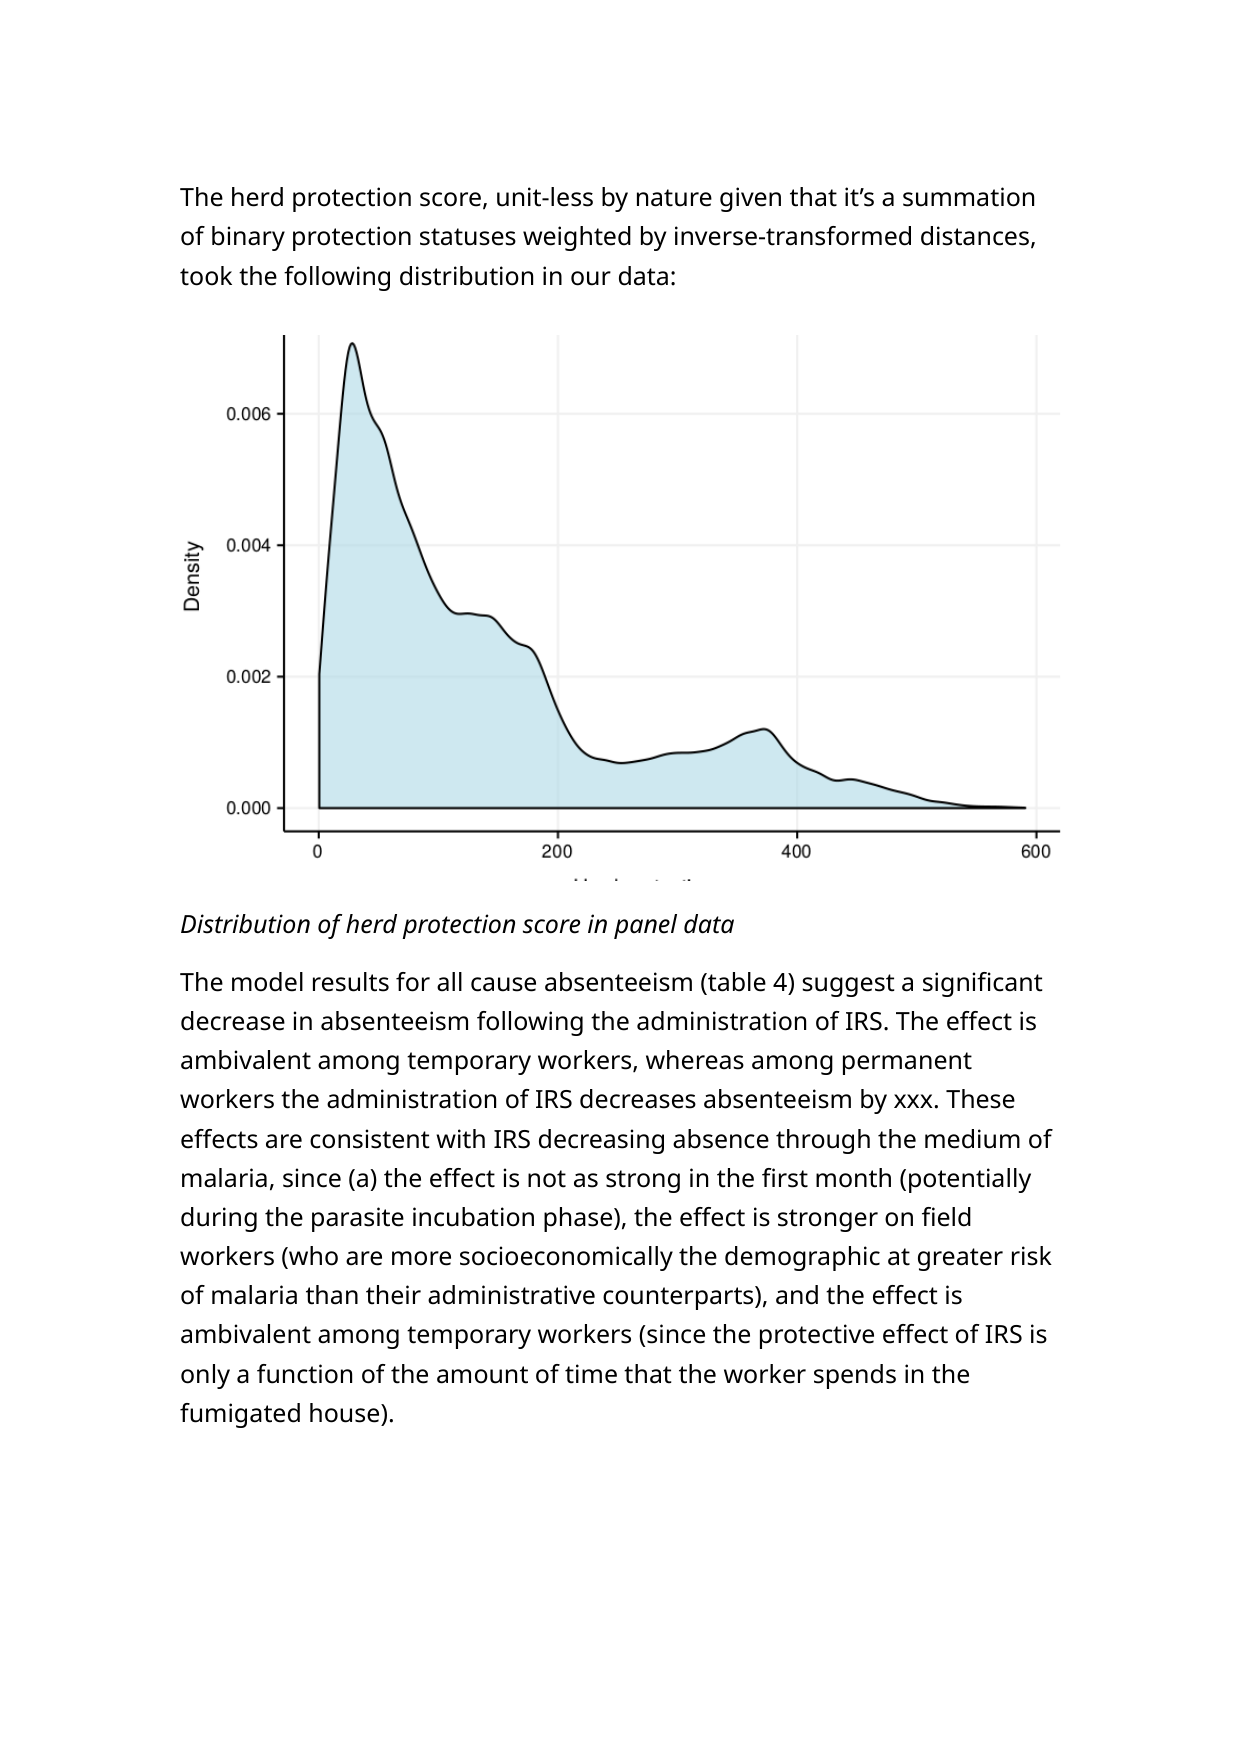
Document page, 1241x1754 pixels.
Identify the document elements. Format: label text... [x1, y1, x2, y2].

text Distribution of herd protection score in panel data [180, 907, 1060, 941]
text The model results for all cause absenteeism (table 4) suggest a significant decrease in absenteeism following the administration of IRS. The effect is ambivalent among temporary workers, whereas among permanent workers the administration of IRS decreases absenteeism by xxx. These effects are consistent with IRS decreasing absence through the medium of malaria, since (a) the effect is not as strong in the first month (potentially during the parasite incubation phase), the effect is stronger on field workers (who are more socioeconomically the demographic at greater risk of malaria than their administrative counterparts), and the effect is ambivalent among temporary workers (since the protective effect of IRS is only a function of the amount of time that the worker spends in the fumigated house). [180, 964, 1060, 1429]
text The herd protection score, unit-less by nature given that it’s a summation of binary protection statuses weighted by inverse-transformed distances, took the following distribution in our data: [180, 180, 1060, 292]
picture [180, 335, 1061, 881]
